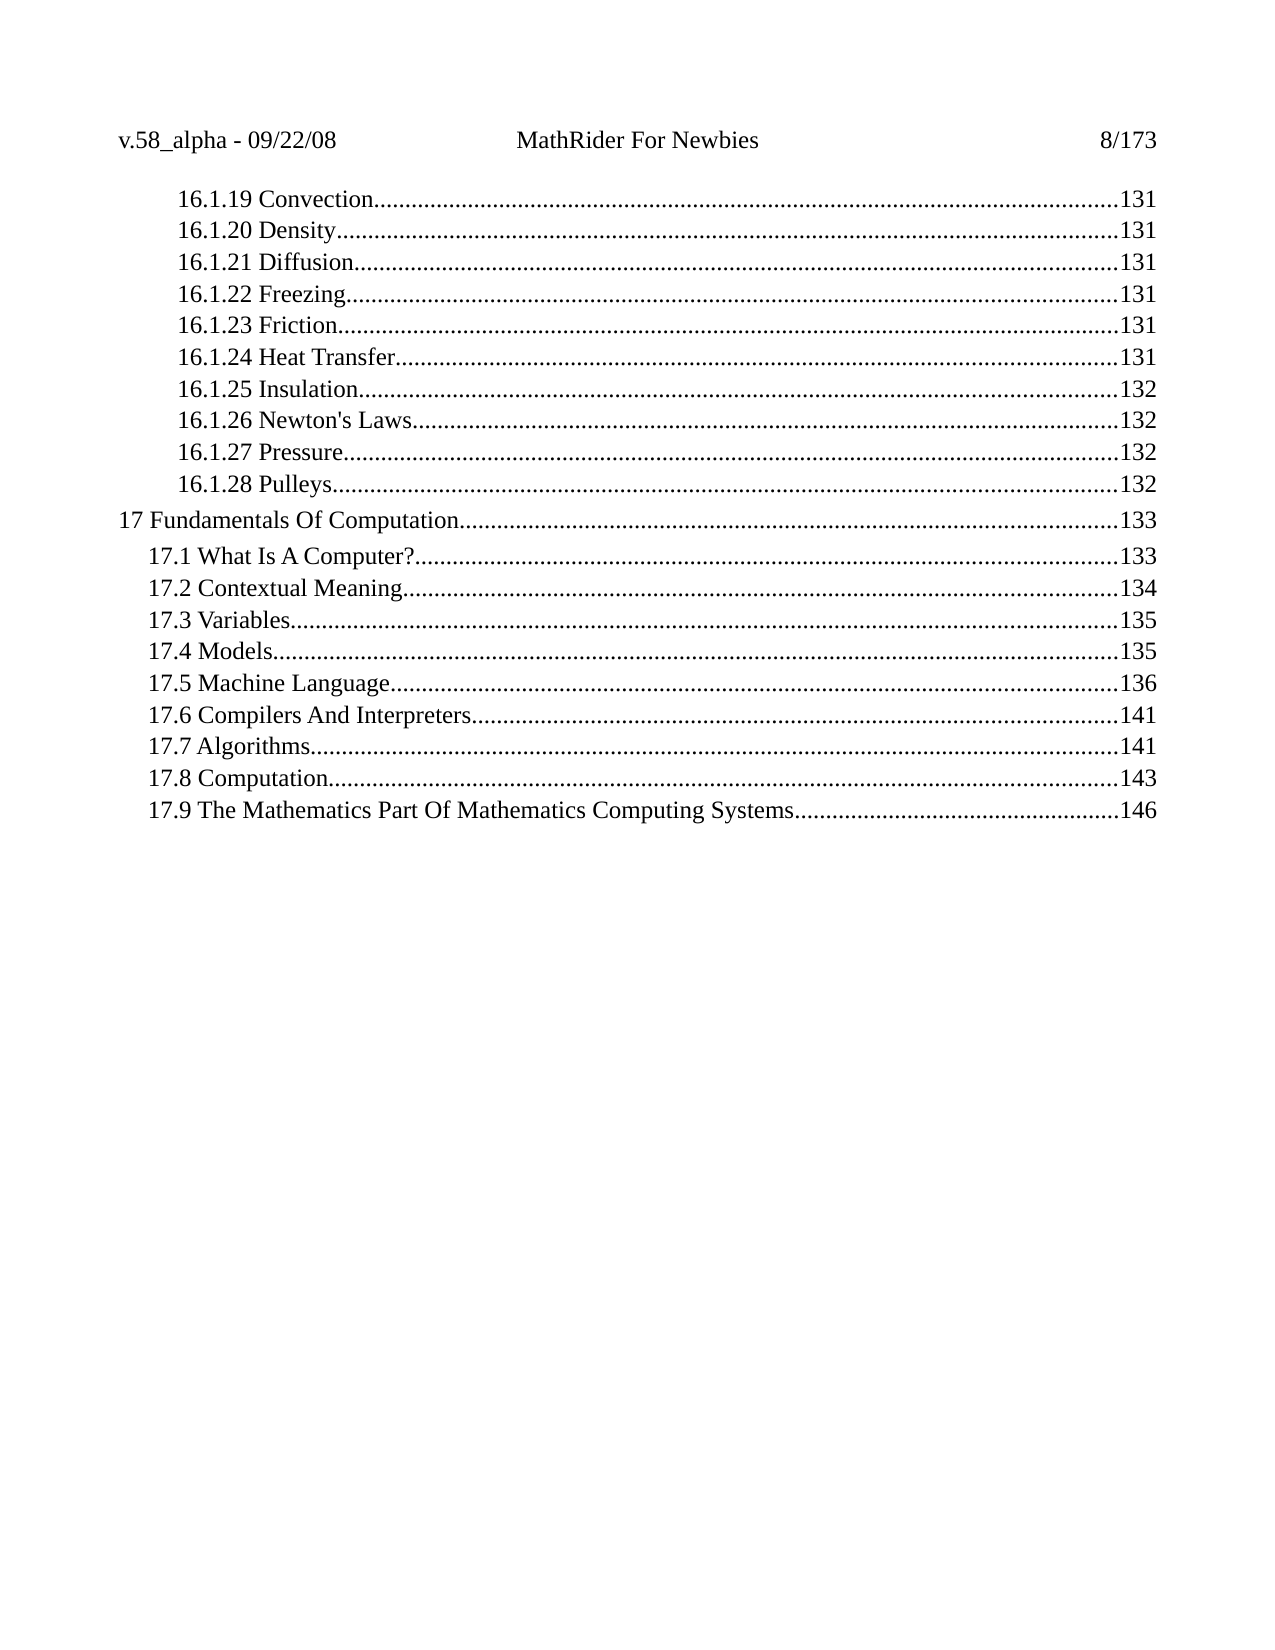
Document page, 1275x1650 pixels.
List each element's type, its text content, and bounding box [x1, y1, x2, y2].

text 16.1.21 Diffusion 131 [177, 247, 1157, 276]
text 17.1 What Is A Computer? 133 [148, 541, 1157, 570]
text 16.1.23 Friction 131 [177, 311, 1157, 339]
text 16.1.20 Density 131 [177, 216, 1157, 244]
text 17.5 Machine Language 136 [148, 668, 1157, 697]
text 17.9 The Mathematics Part Of Mathematics Computing Systems 146 [148, 795, 1157, 823]
text 17.6 Compilers And Interpreters 141 [148, 700, 1157, 728]
text 17.7 Algorithms 141 [148, 731, 1157, 760]
text 16.1.28 Pulleys 132 [177, 469, 1157, 498]
text 17.4 Models 135 [148, 636, 1157, 665]
text 17.2 Contextual Meaning 134 [148, 573, 1157, 602]
text 17 Fundamentals Of Computation 133 [118, 505, 1157, 534]
text 16.1.25 Insulation 132 [177, 374, 1157, 403]
text 16.1.22 Freezing 131 [177, 279, 1157, 308]
text 16.1.19 Convection 131 [177, 184, 1157, 213]
text 17.3 Variables 135 [148, 605, 1157, 633]
text 17.8 Computation 143 [148, 763, 1157, 792]
text 16.1.27 Pressure 132 [177, 437, 1157, 466]
text 16.1.26 Newton's Laws 132 [177, 406, 1157, 434]
text 16.1.24 Heat Transfer 131 [177, 342, 1157, 371]
